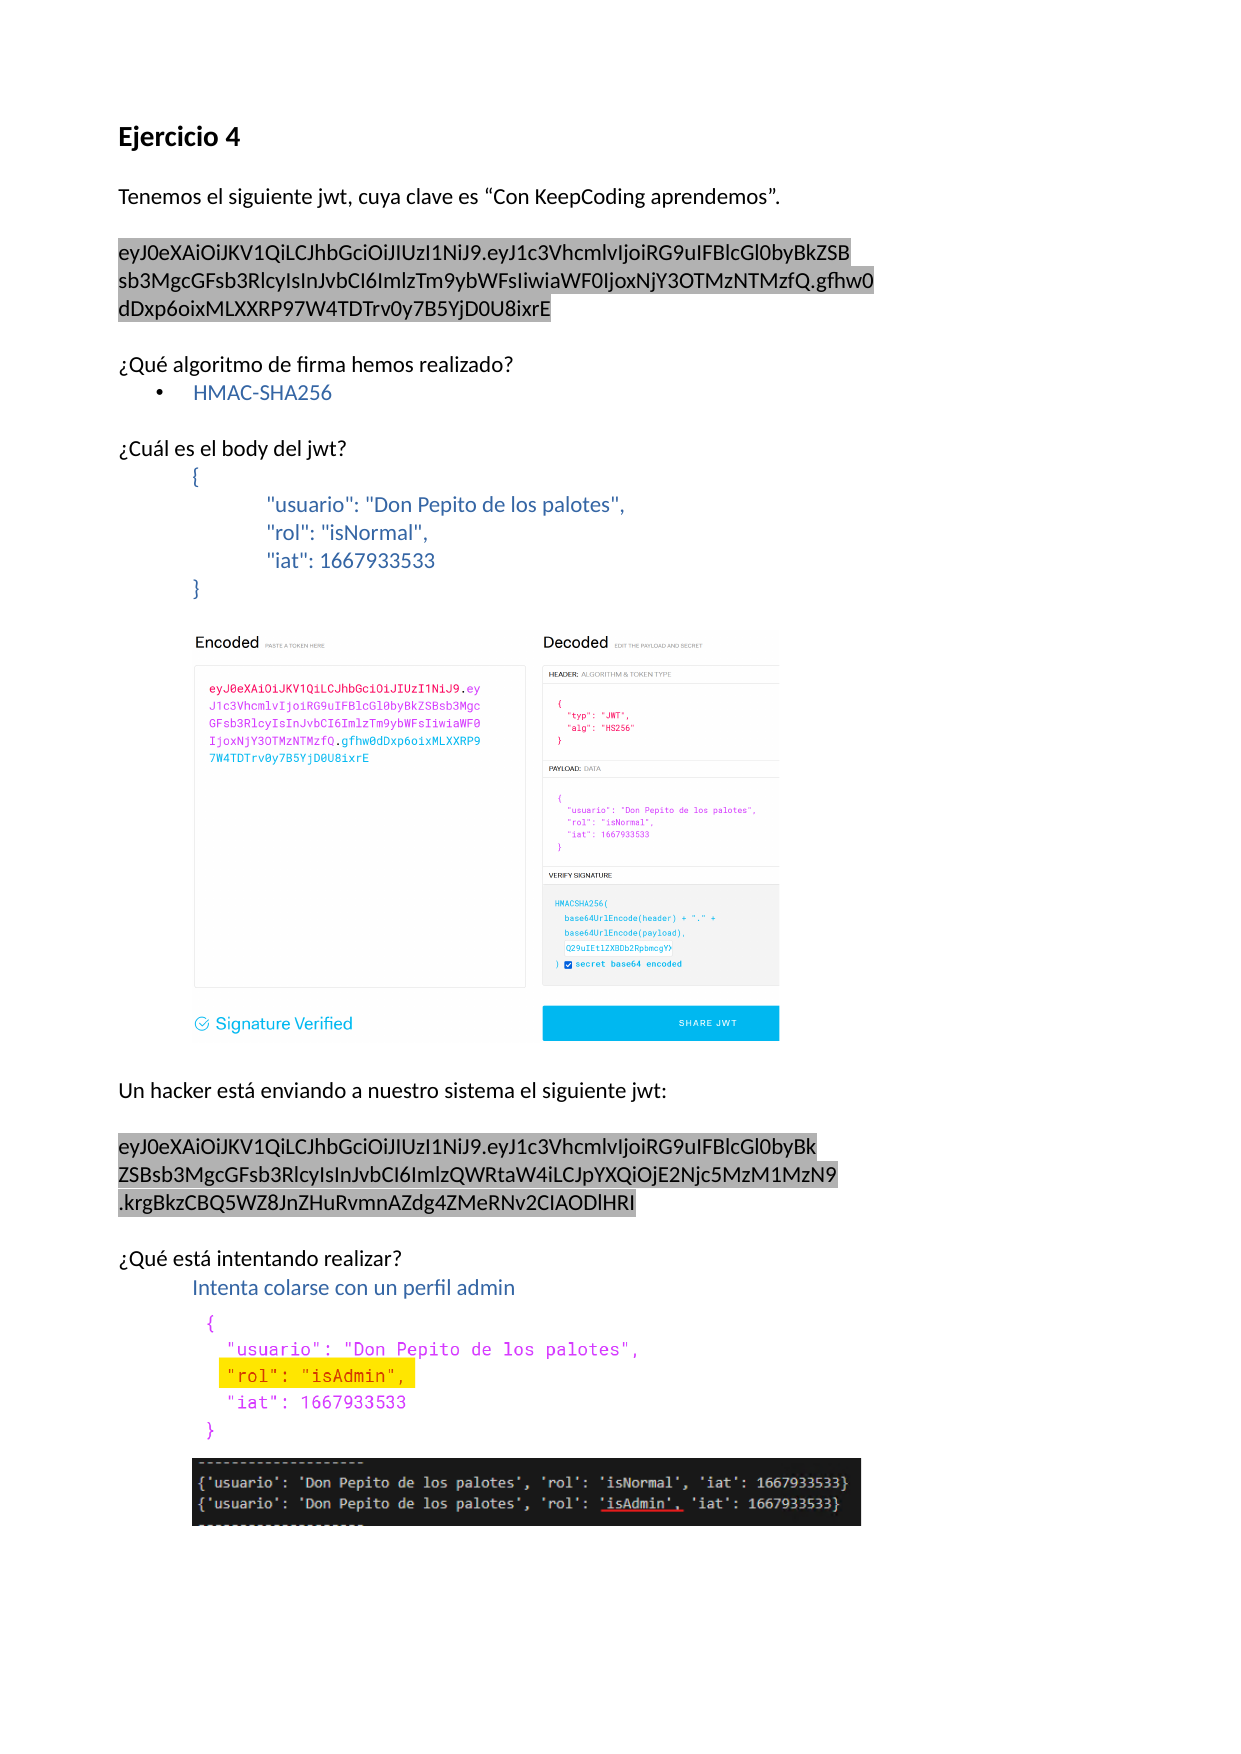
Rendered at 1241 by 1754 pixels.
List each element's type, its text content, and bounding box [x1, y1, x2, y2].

text eyJ0eXAiOiJKV1QiLCJhbGciOiJIUzI1NiJ9.eyJ1c3VhcmlvIjoiRG9uIFBlcGl0byBkZSB [118, 238, 1122, 266]
text "iat": 1667933533 [118, 546, 1122, 574]
picture [192, 630, 780, 1043]
text Intenta colarse con un perfil admin [118, 1273, 1122, 1301]
text ¿Cuál es el body del jwt? [118, 434, 1122, 462]
text ¿Qué está intentando realizar? [118, 1244, 1122, 1273]
text "usuario": "Don Pepito de los palotes", [118, 490, 1122, 518]
picture [192, 1458, 862, 1526]
text eyJ0eXAiOiJKV1QiLCJhbGciOiJIUzI1NiJ9.eyJ1c3VhcmlvIjoiRG9uIFBlcGl0byBk [118, 1132, 1122, 1161]
text "rol": "isNormal", [118, 518, 1122, 546]
text Ejercicio 4 [118, 118, 1122, 154]
picture [192, 1300, 658, 1453]
text Tenemos el siguiente jwt, cuya clave es “Con KeepCoding aprendemos”. [118, 182, 1122, 210]
text Un hacker está enviando a nuestro sistema el siguiente jwt: [118, 1076, 1122, 1104]
list HMAC-SHA256 [156, 378, 1122, 406]
text } [118, 574, 1122, 602]
text ¿Qué algoritmo de firma hemos realizado? [118, 350, 1122, 378]
text sb3MgcGFsb3RlcyIsInJvbCI6ImlzTm9ybWFsIiwiaWF0IjoxNjY3OTMzNTMzfQ.gfhw0 [118, 266, 1122, 294]
text dDxp6oixMLXXRP97W4TDTrv0y7B5YjD0U8ixrE [118, 294, 1122, 322]
text ZSBsb3MgcGFsb3RlcyIsInJvbCI6ImlzQWRtaW4iLCJpYXQiOjE2Njc5MzM1MzN9 [118, 1161, 1122, 1188]
text { [118, 462, 1122, 490]
text .krgBkzCBQ5WZ8JnZHuRvmnAZdg4ZMeRNv2CIAODlHRI [118, 1188, 1122, 1217]
